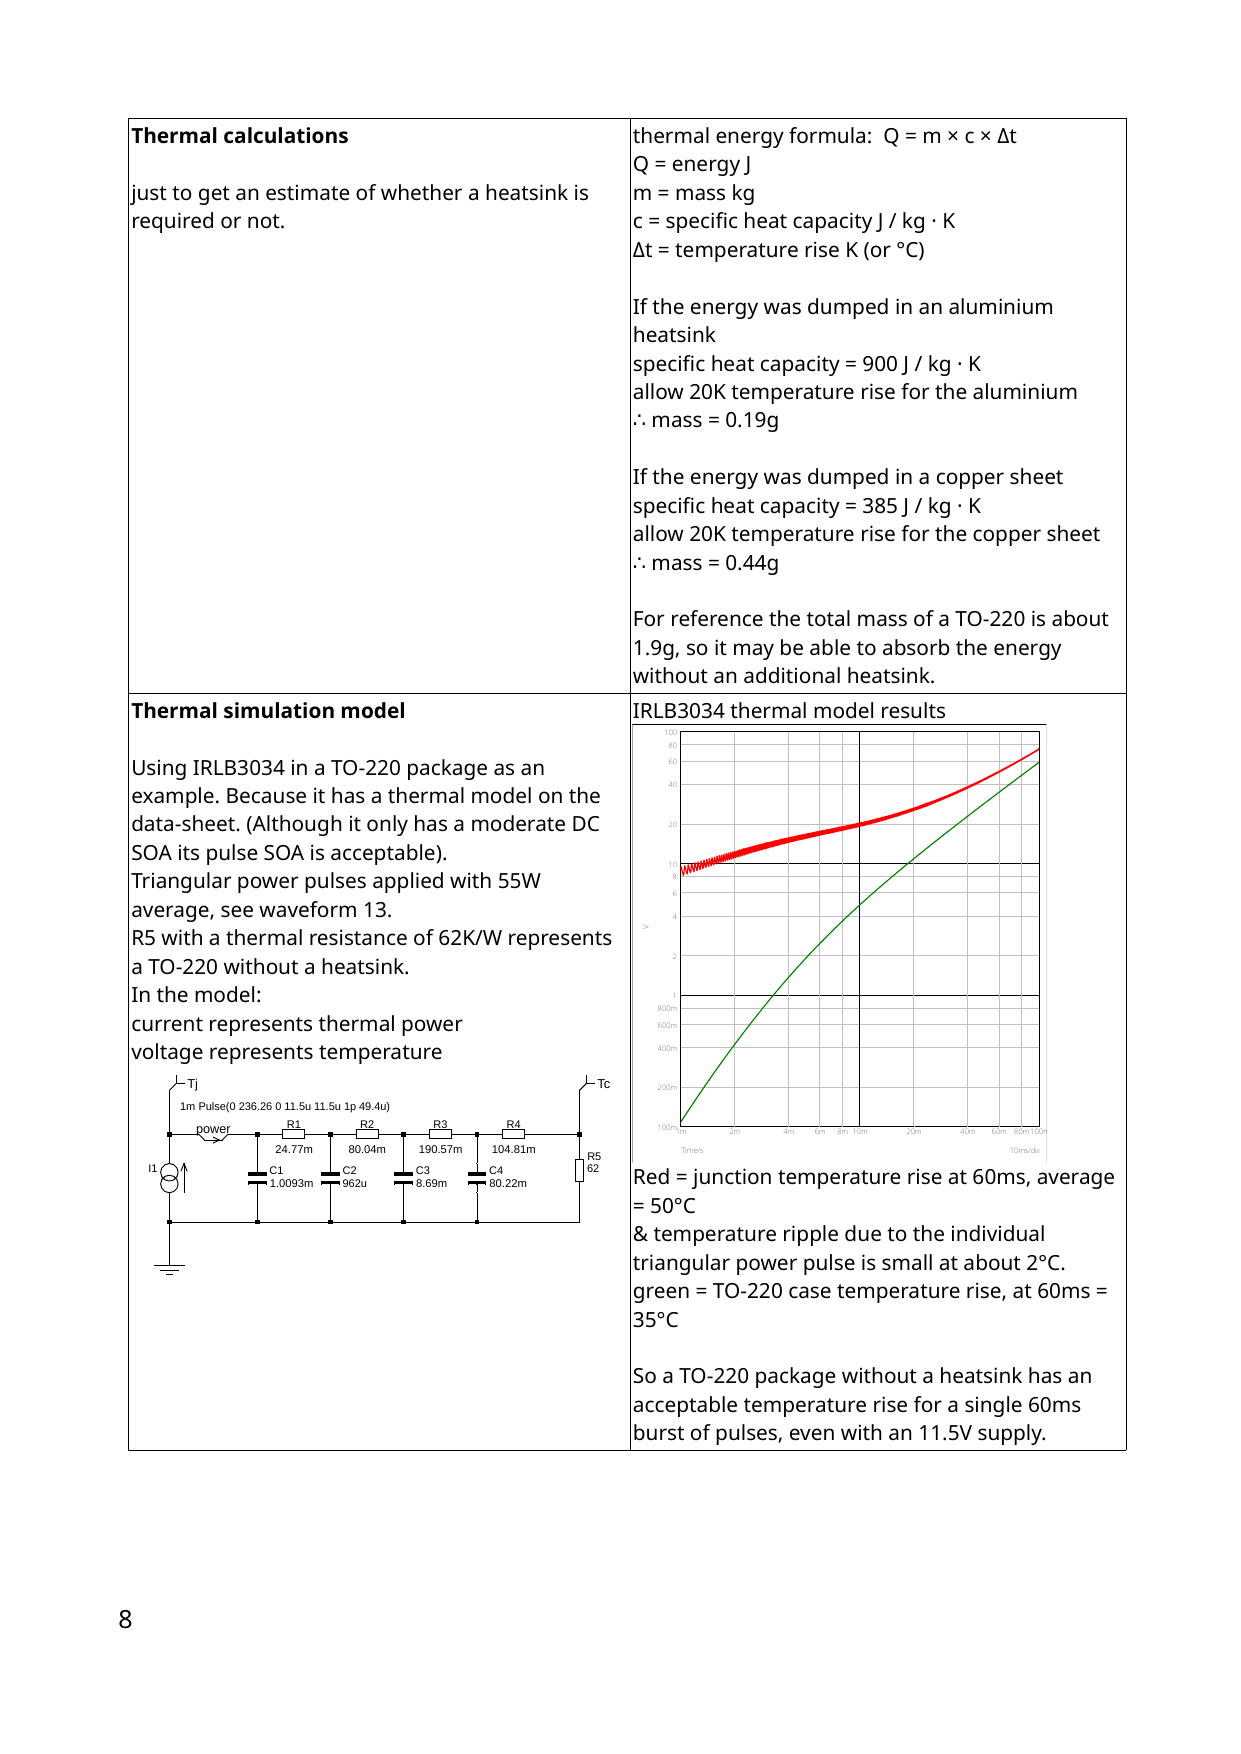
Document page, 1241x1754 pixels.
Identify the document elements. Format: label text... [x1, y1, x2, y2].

table_cell Thermal calculations just to get an estimate of whether a heatsink is required or not. [129, 119, 630, 693]
table_cell IRLB3034 thermal model results Red = junction temperature rise at 60ms, average = 50°C & temperature ripple due to the individual triangular power pulse is small at about 2°C. green = TO-220 case temperature rise, at 60ms = 35°C So a TO-220 package without a heatsink has an acceptable temperature rise for a single 60ms burst of pulses, even with an 11.5V supply. [631, 694, 1126, 1450]
table_cell thermal energy formula: Q = m × c × Δt Q = energy J m = mass kg c = specific heat capacity J / kg · K Δt = temperature rise K (or °C) If the energy was dumped in an aluminium heatsink specific heat capacity = 900 J / kg · K allow 20K temperature rise for the aluminium ∴ mass = 0.19g If the energy was dumped in a copper sheet specific heat capacity = 385 J / kg · K allow 20K temperature rise for the copper sheet ∴ mass = 0.44g For reference the total mass of a TO-220 is about 1.9g, so it may be able to absorb the energy without an additional heatsink. [631, 119, 1126, 693]
table_cell Thermal simulation model Using IRLB3034 in a TO-220 package as an example. Because it has a thermal model on the data-sheet. (Although it only has a moderate DC SOA its pulse SOA is acceptable). Triangular power pulses applied with 55W average, see waveform 13. R5 with a thermal resistance of 62K/W represents a TO-220 without a heatsink. In the model: current represents thermal power voltage represents temperature [129, 694, 630, 1450]
